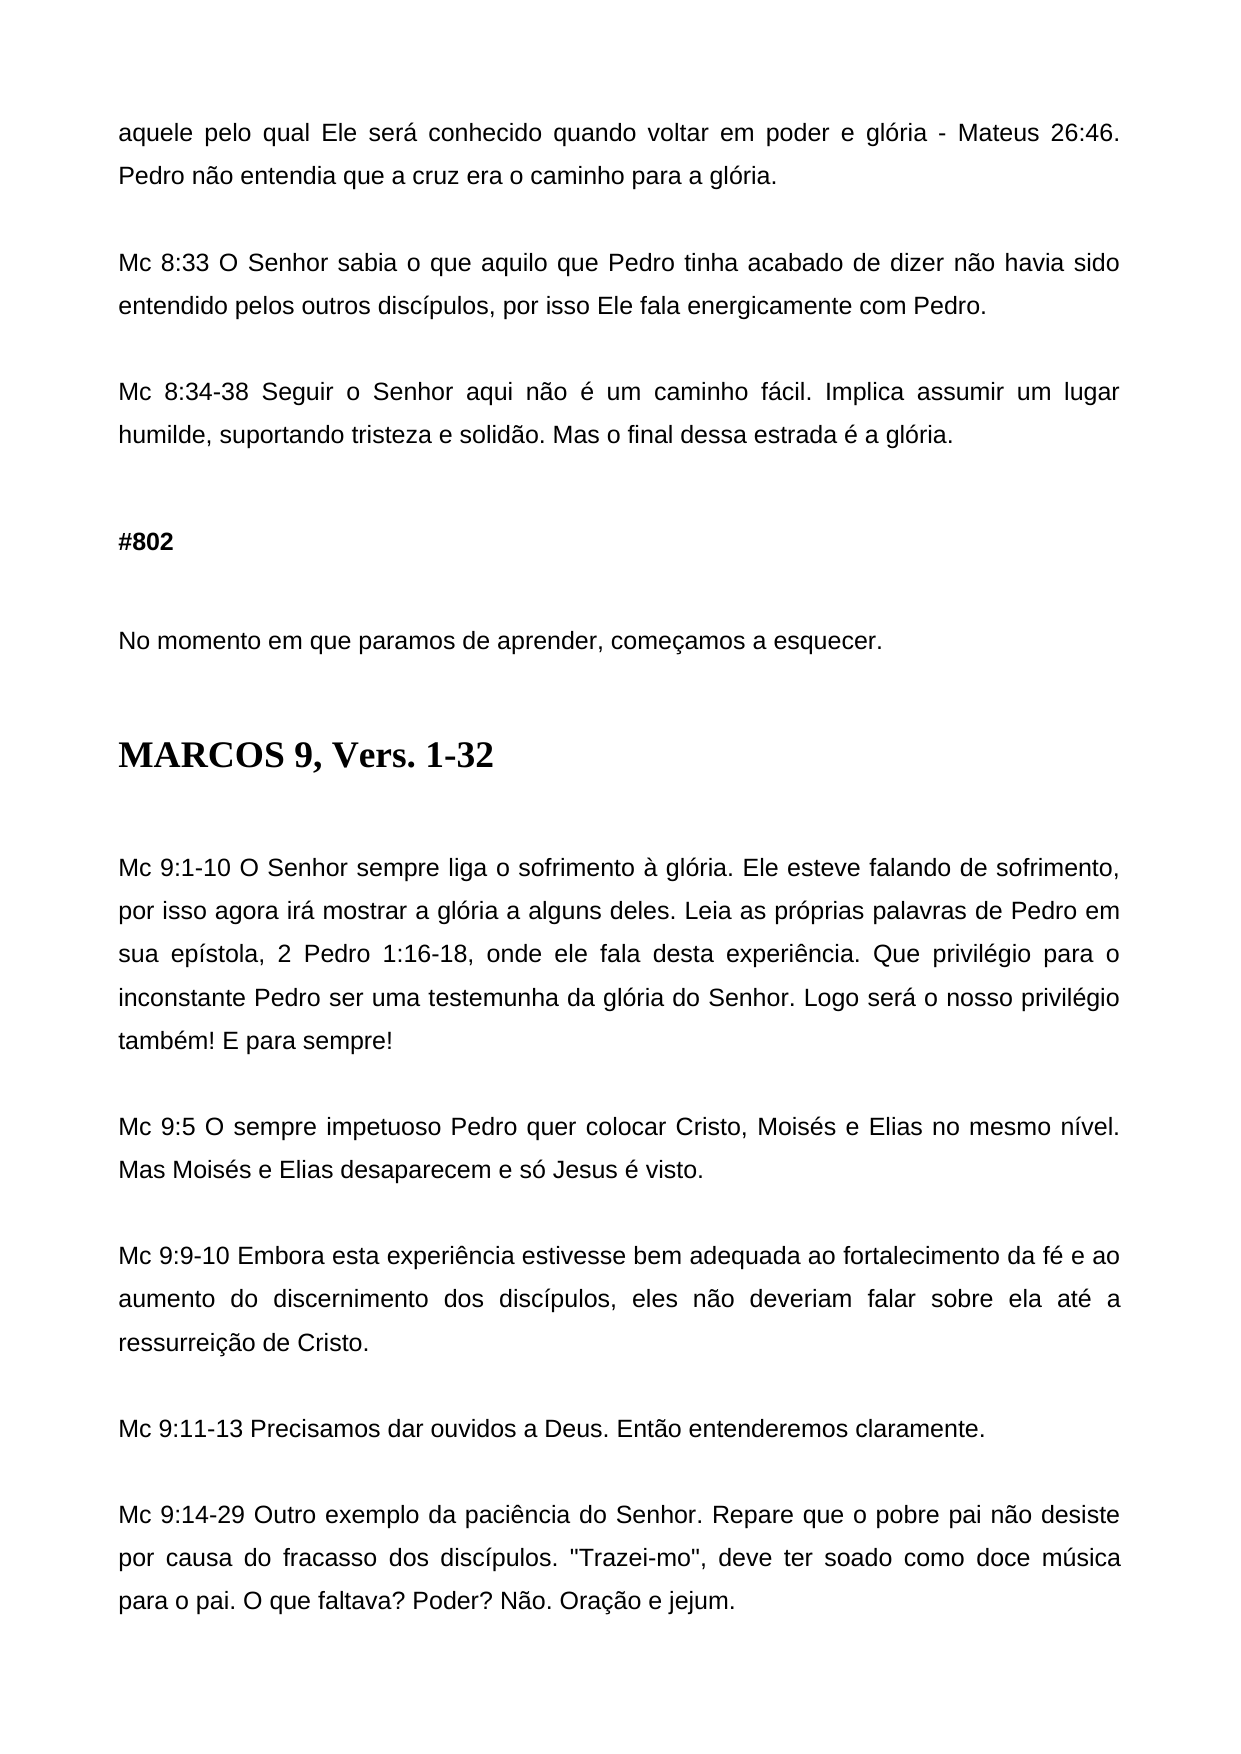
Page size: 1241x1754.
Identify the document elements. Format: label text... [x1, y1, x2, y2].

text Mc 9:9-10 Embora esta experiência estivesse bem adequada ao fortalecimento da fé e ao aumento do discernimento dos discípulos, eles não deveriam falar sobre ela até a ressurreição de Cristo. [118, 1241, 1122, 1356]
text Mc 9:11-13 Precisamos dar ouvidos a Deus. Então entenderemos claramente. [118, 1414, 1122, 1443]
text Mc 9:5 O sempre impetuoso Pedro quer colocar Cristo, Moisés e Elias no mesmo nível. Mas Moisés e Elias desaparecem e só Jesus é visto. [118, 1112, 1122, 1184]
text aquele pelo qual Ele será conhecido quando voltar em poder e glória - Mateus 26:46. Pedro não entendia que a cruz era o caminho para a glória. [118, 118, 1122, 190]
subtitle MARCOS 9, Vers. 1-32 [118, 733, 1122, 776]
text No momento em que paramos de aprender, começamos a esquecer. [118, 626, 1122, 654]
text Mc 9:14-29 Outro exemplo da paciência do Senhor. Repare que o pobre pai não desiste por causa do fracasso dos discípulos. "Trazei-mo", deve ter soado como doce música para o pai. O que faltava? Poder? Não. Oração e jejum. [118, 1500, 1122, 1615]
text Mc 8:34-38 Seguir o Senhor aqui não é um caminho fácil. Implica assumir um lugar humilde, suportando tristeza e solidão. Mas o final dessa estrada é a glória. [118, 377, 1122, 449]
subtitle #802 [118, 527, 1122, 556]
text Mc 8:33 O Senhor sabia o que aquilo que Pedro tinha acabado de dizer não havia sido entendido pelos outros discípulos, por isso Ele fala energicamente com Pedro. [118, 247, 1122, 319]
text Mc 9:1-10 O Senhor sempre liga o sofrimento à glória. Ele esteve falando de sofrimento, por isso agora irá mostrar a glória a alguns deles. Leia as próprias palavras de Pedro em sua epístola, 2 Pedro 1:16-18, onde ele fala desta experiência. Que privilégio para o inconstante Pedro ser uma testemunha da glória do Senhor. Logo será o nosso privilégio também! E para sempre! [118, 853, 1122, 1054]
